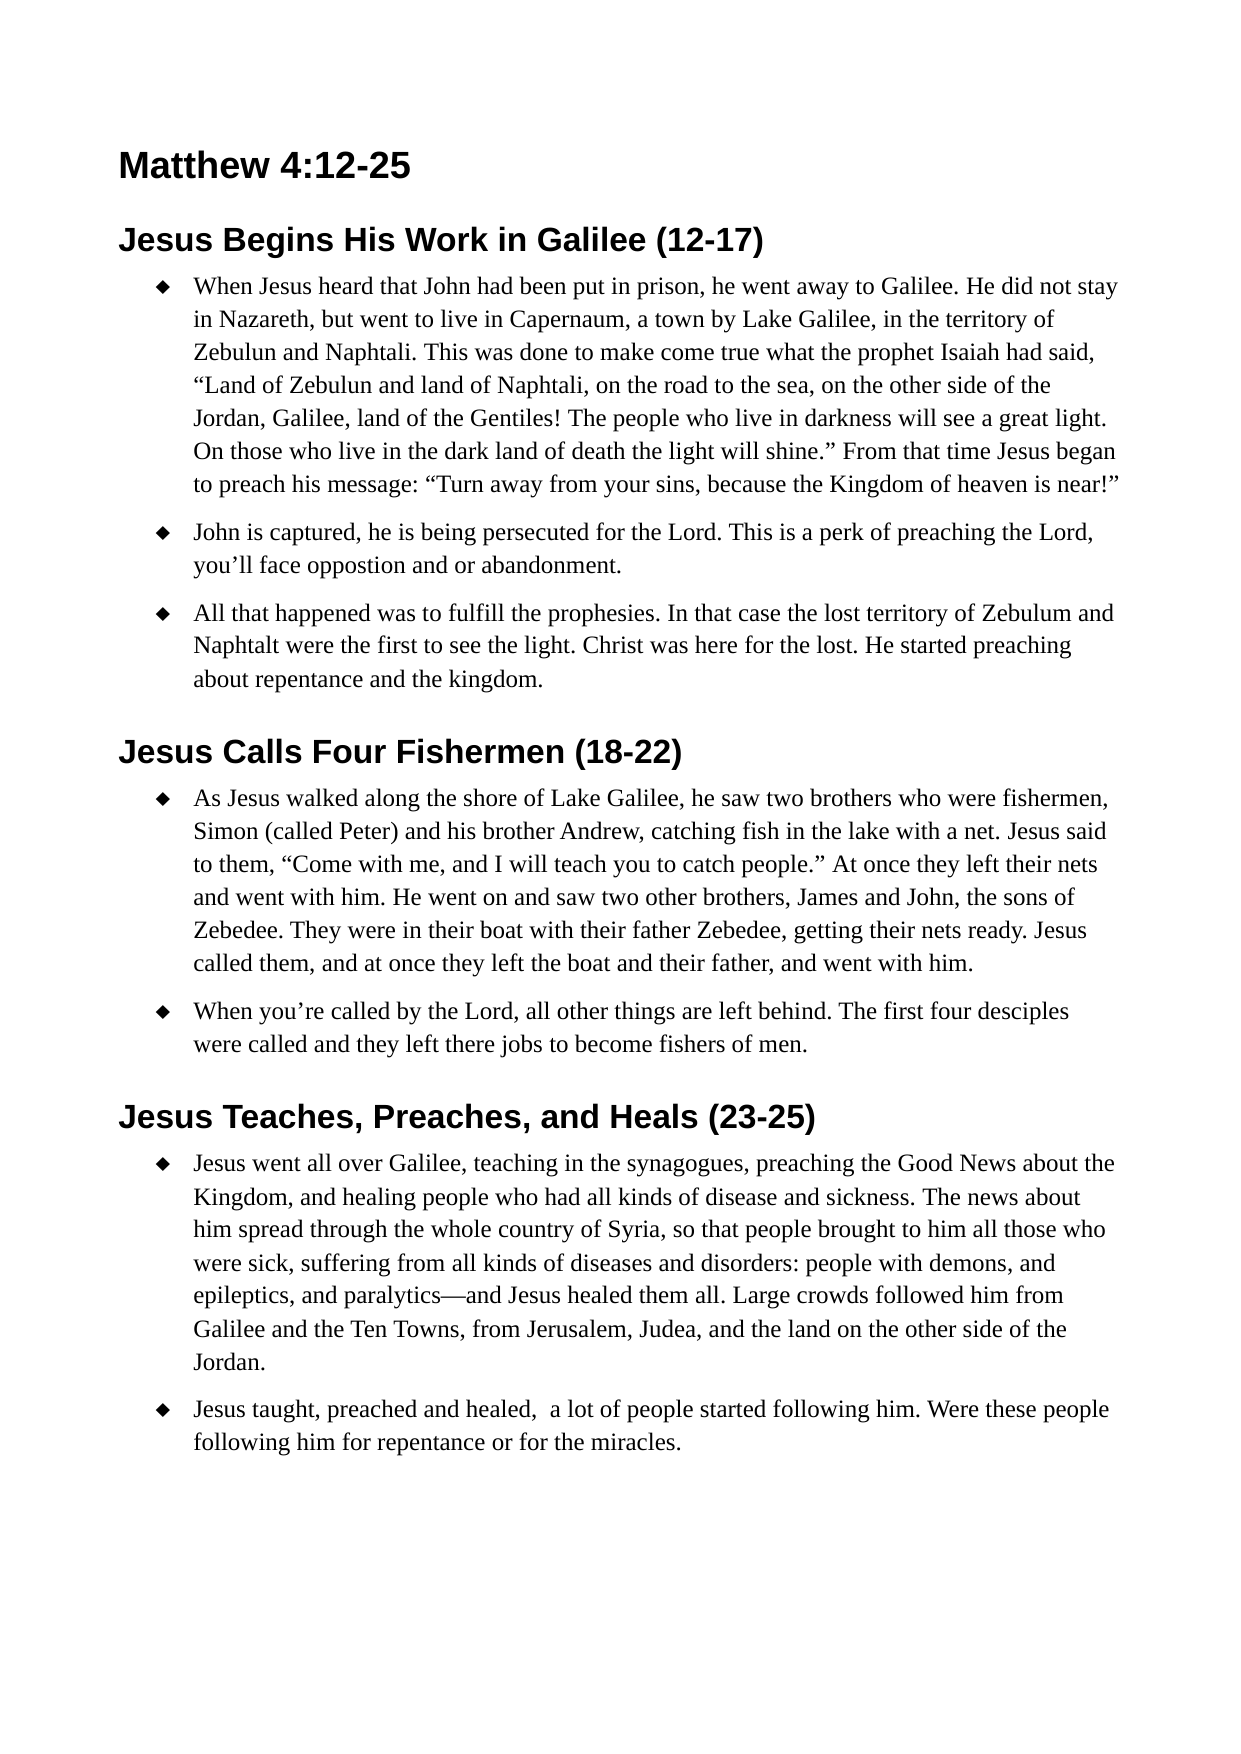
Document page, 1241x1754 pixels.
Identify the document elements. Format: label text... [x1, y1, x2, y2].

list John is captured, he is being persecuted for the Lord. This is a perk of preaching the Lord, you’ll face oppostion and or abandonment. [156, 517, 1122, 579]
subtitle Matthew 4:12-25 [118, 143, 1122, 187]
subtitle Jesus Calls Four Fishermen (18-22) [118, 732, 1122, 771]
list As Jesus walked along the shore of Lake Galilee, he saw two brothers who were fishermen, Simon (called Peter) and his brother Andrew, catching fish in the lake with a net. Jesus said to them, “Come with me, and I will teach you to catch people.” At once they left their nets and went with him. He went on and saw two other brothers, James and John, the sons of Zebedee. They were in their boat with their father Zebedee, getting their nets ready. Jesus called them, and at once they left the boat and their father, and went with him. [156, 783, 1122, 977]
list Jesus went all over Galilee, teaching in the synagogues, preaching the Good News about the Kingdom, and healing people who had all kinds of disease and sickness. The news about him spread through the whole country of Syria, so that people brought to him all those who were sick, suffering from all kinds of diseases and disorders: people with demons, and epileptics, and paralytics—and Jesus healed them all. Large crowds followed him from Galilee and the Ten Towns, from Jerusalem, Judea, and the land on the other side of the Jordan. [156, 1148, 1122, 1375]
subtitle Jesus Teaches, Preaches, and Heals (23-25) [118, 1097, 1122, 1136]
list All that happened was to fulfill the prophesies. In that case the lost territory of Zebulum and Naphtalt were the first to see the light. Christ was here for the lost. He started preaching about repentance and the kingdom. [156, 598, 1122, 692]
list Jesus taught, preached and healed, a lot of people started following him. Were these people following him for repentance or for the miracles. [156, 1394, 1122, 1456]
list When you’re called by the Lord, all other things are left behind. The first four desciples were called and they left there jobs to become fishers of men. [156, 996, 1122, 1058]
subtitle Jesus Begins His Work in Galilee (12-17) [118, 220, 1122, 259]
list When Jesus heard that John had been put in prison, he went away to Galilee. He did not stay in Nazareth, but went to live in Capernaum, a town by Lake Galilee, in the territory of Zebulun and Naphtali. This was done to make come true what the prophet Isaiah had said, “Land of Zebulun and land of Naphtali, on the road to the sea, on the other side of the Jordan, Galilee, land of the Gentiles! The people who live in darkness will see a great light. On those who live in the dark land of death the light will shine.” From that time Jesus began to preach his message: “Turn away from your sins, because the Kingdom of heaven is near!” [156, 271, 1122, 498]
